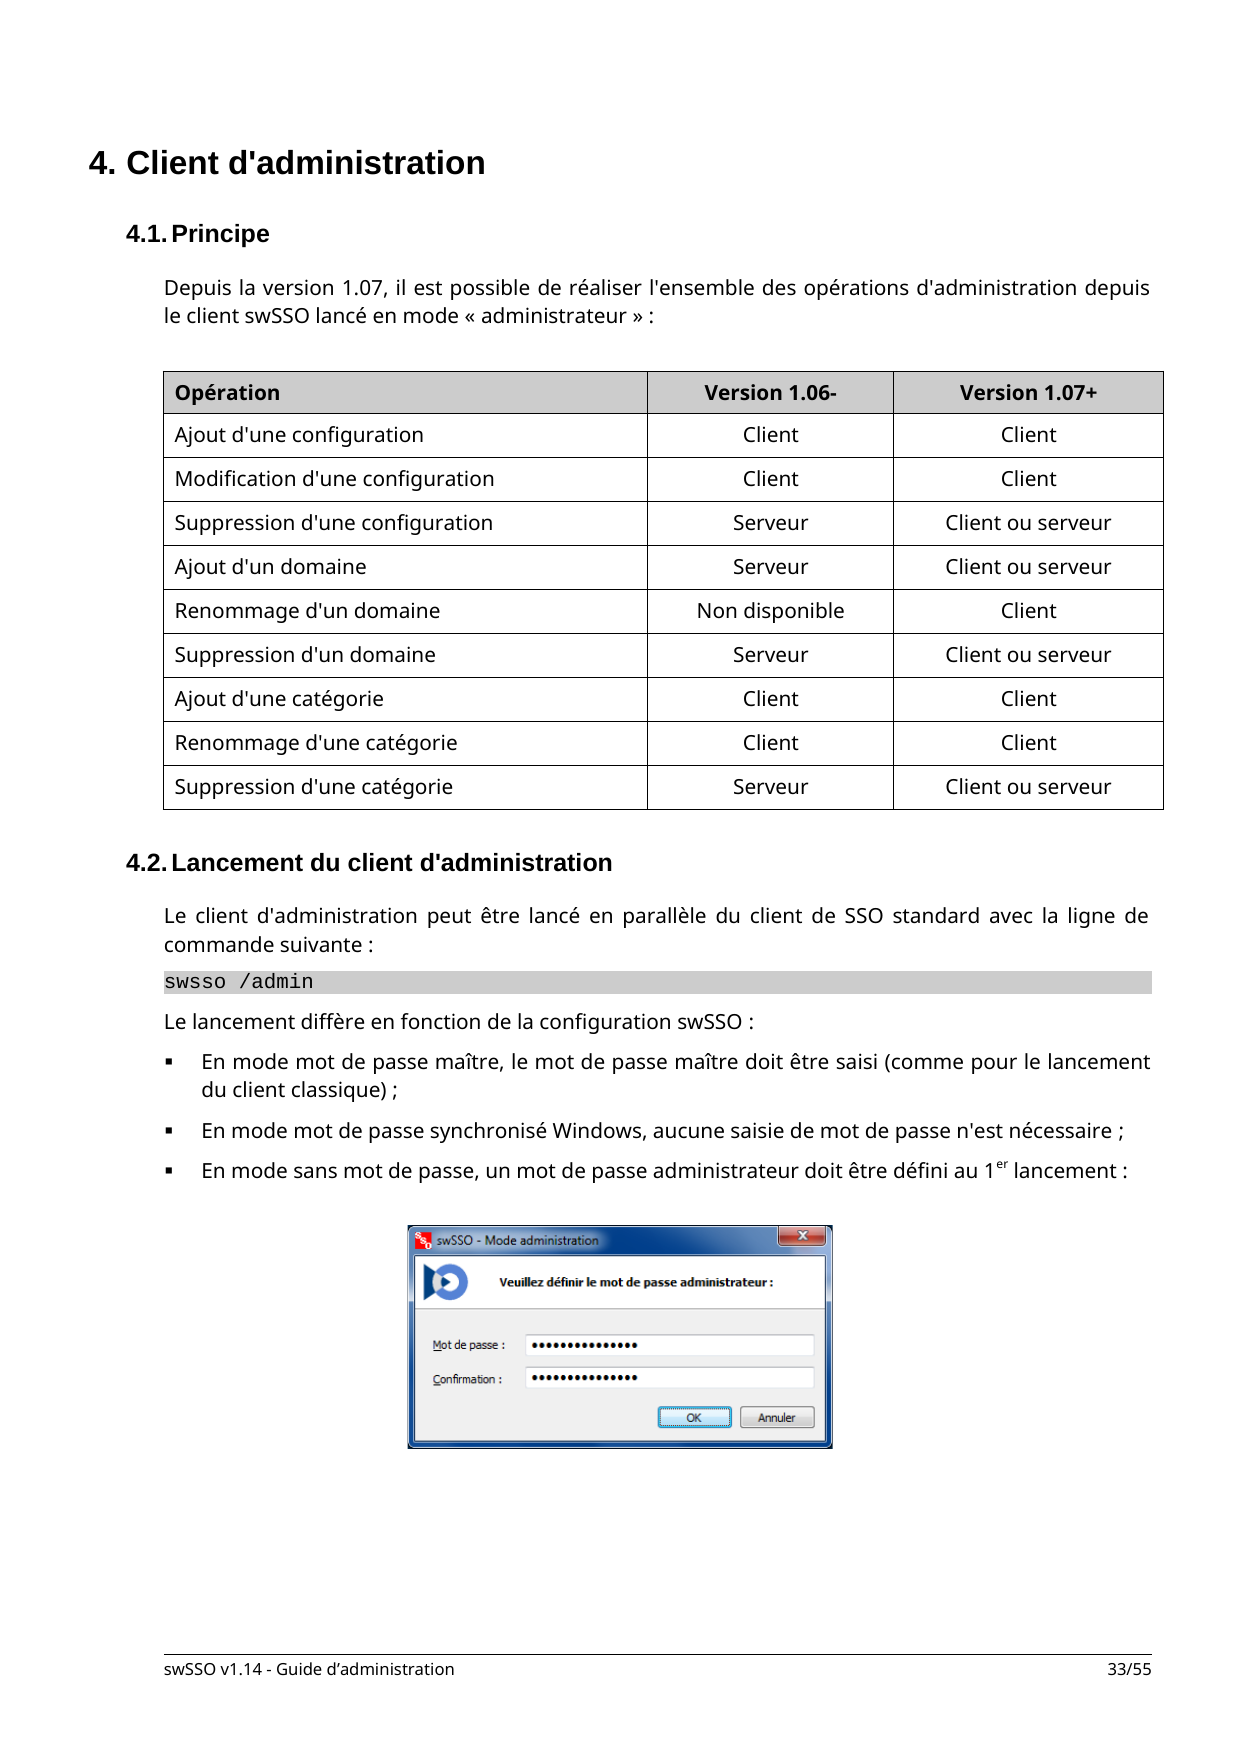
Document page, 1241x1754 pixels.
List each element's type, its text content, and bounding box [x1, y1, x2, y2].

table_cell Suppression d'un domaine [164, 634, 647, 677]
subtitle Lancement du client d'administration [126, 848, 1152, 876]
table_cell Serveur [648, 502, 893, 545]
table_header Opération [164, 372, 647, 413]
table_cell Client [648, 458, 893, 501]
table_cell Serveur [648, 546, 893, 589]
table_cell Ajout d'une configuration [164, 414, 647, 457]
text Le lancement diffère en fonction de la configuration swSSO : [164, 1007, 1152, 1035]
table_cell Client [648, 722, 893, 765]
table_header Version 1.06- [648, 372, 893, 413]
table_cell Client [648, 678, 893, 721]
table_cell Renommage d'un domaine [164, 590, 647, 633]
table_cell Non disponible [648, 590, 893, 633]
table_cell Ajout d'une catégorie [164, 678, 647, 721]
table_cell Client [894, 414, 1163, 457]
picture [407, 1225, 833, 1449]
table_cell Client [894, 458, 1163, 501]
table_cell Modification d'une configuration [164, 458, 647, 501]
table_cell Client ou serveur [894, 546, 1163, 589]
text swsso /admin [164, 971, 1152, 994]
list En mode mot de passe synchronisé Windows, aucune saisie de mot de passe n'est nécessaire ; [164, 1116, 1152, 1144]
table_cell Client [894, 678, 1163, 721]
table_cell Client ou serveur [894, 502, 1163, 545]
text Depuis la version 1.07, il est possible de réaliser l'ensemble des opérations d'administration depuis le client swSSO lancé en mode « administrateur » : [164, 273, 1152, 330]
table_cell Serveur [648, 634, 893, 677]
subtitle Principe [126, 219, 1152, 248]
table_header Version 1.07+ [894, 372, 1163, 413]
table_cell Serveur [648, 766, 893, 809]
table_cell Client [894, 590, 1163, 633]
table_cell Suppression d'une configuration [164, 502, 647, 545]
list En mode sans mot de passe, un mot de passe administrateur doit être défini au 1er lancement : [164, 1156, 1152, 1184]
table_cell Renommage d'une catégorie [164, 722, 647, 765]
table_cell Suppression d'une catégorie [164, 766, 647, 809]
subtitle Client d'administration [89, 143, 1152, 182]
text Le client d'administration peut être lancé en parallèle du client de SSO standard avec la ligne de commande suivante : [164, 901, 1152, 958]
table_cell Client ou serveur [894, 634, 1163, 677]
table_cell Ajout d'un domaine [164, 546, 647, 589]
table_cell Client ou serveur [894, 766, 1163, 809]
list En mode mot de passe maître, le mot de passe maître doit être saisi (comme pour le lancement du client classique) ; [164, 1047, 1152, 1104]
table_cell Client [894, 722, 1163, 765]
table_cell Client [648, 414, 893, 457]
